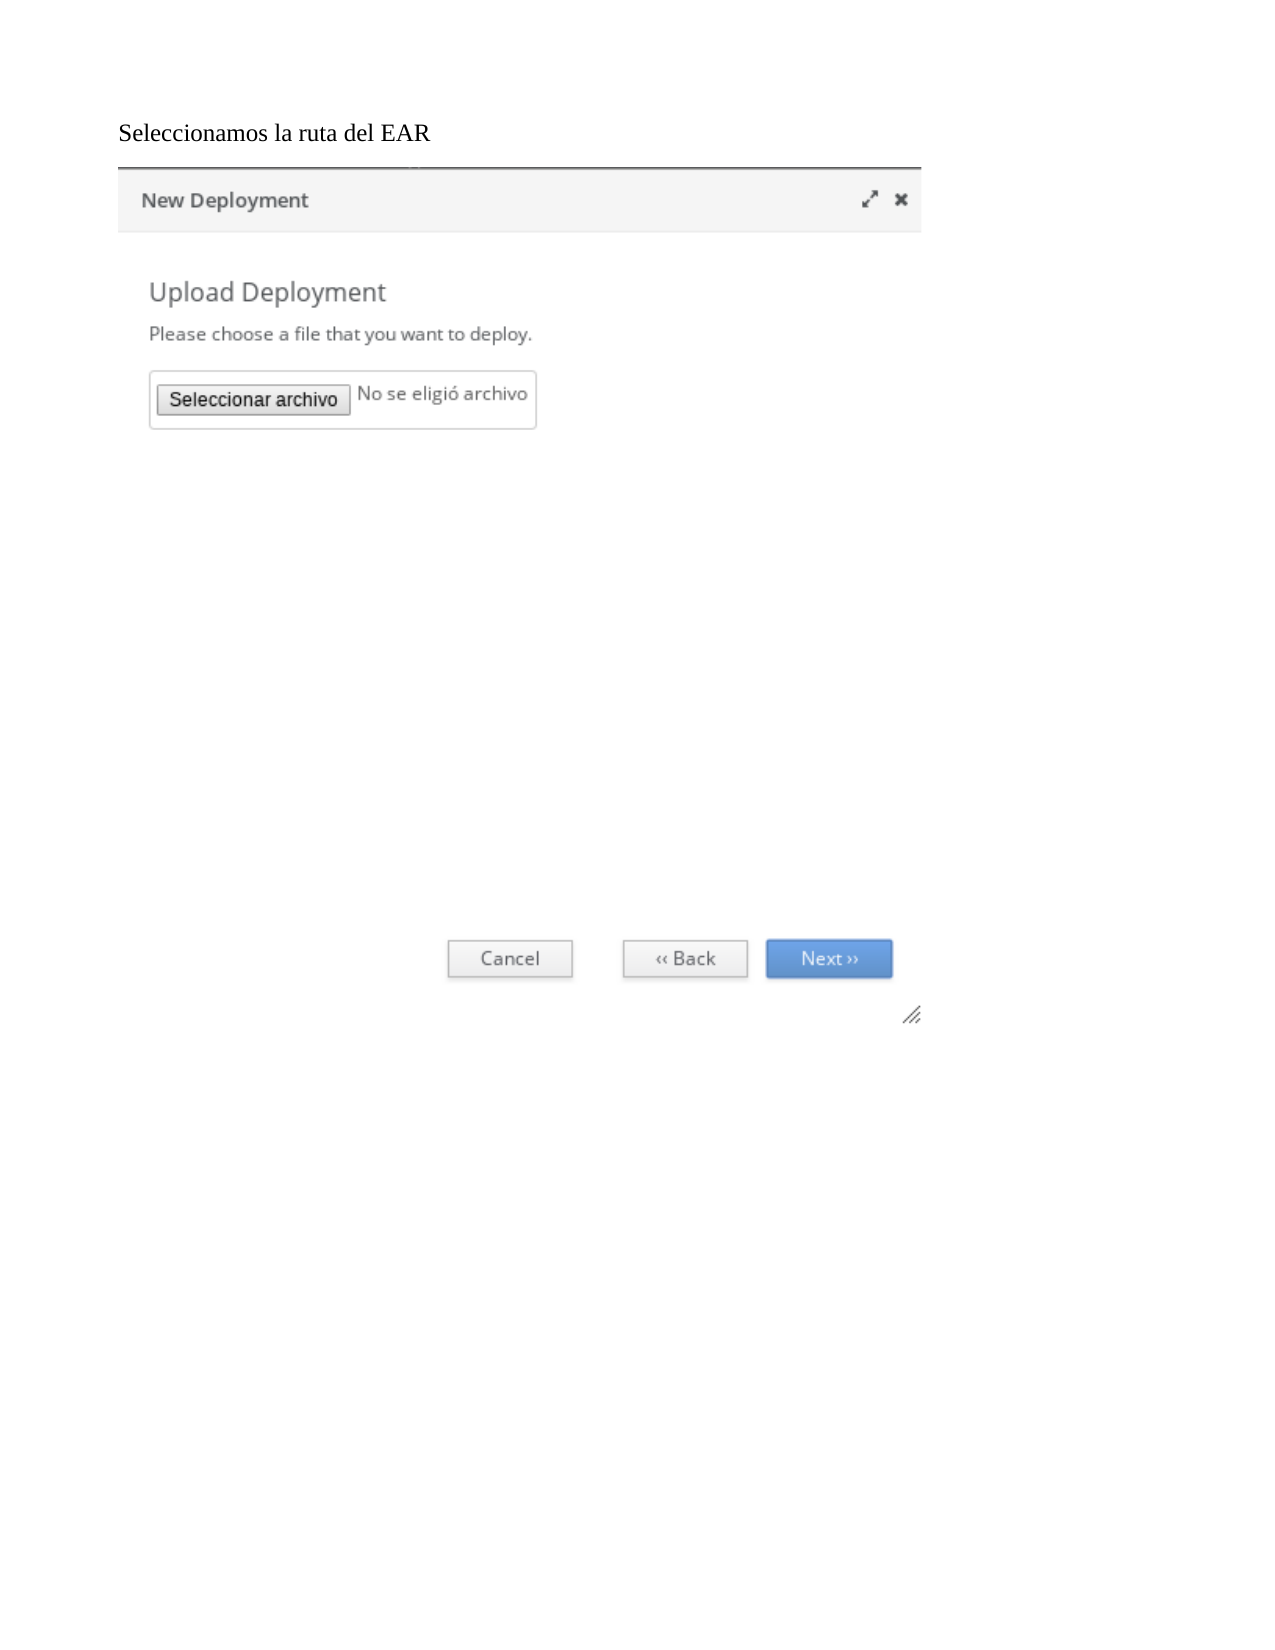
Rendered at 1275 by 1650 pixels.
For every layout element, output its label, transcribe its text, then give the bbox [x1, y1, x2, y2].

picture [118, 167, 922, 1028]
text Seleccionamos la ruta del EAR [118, 118, 1157, 147]
